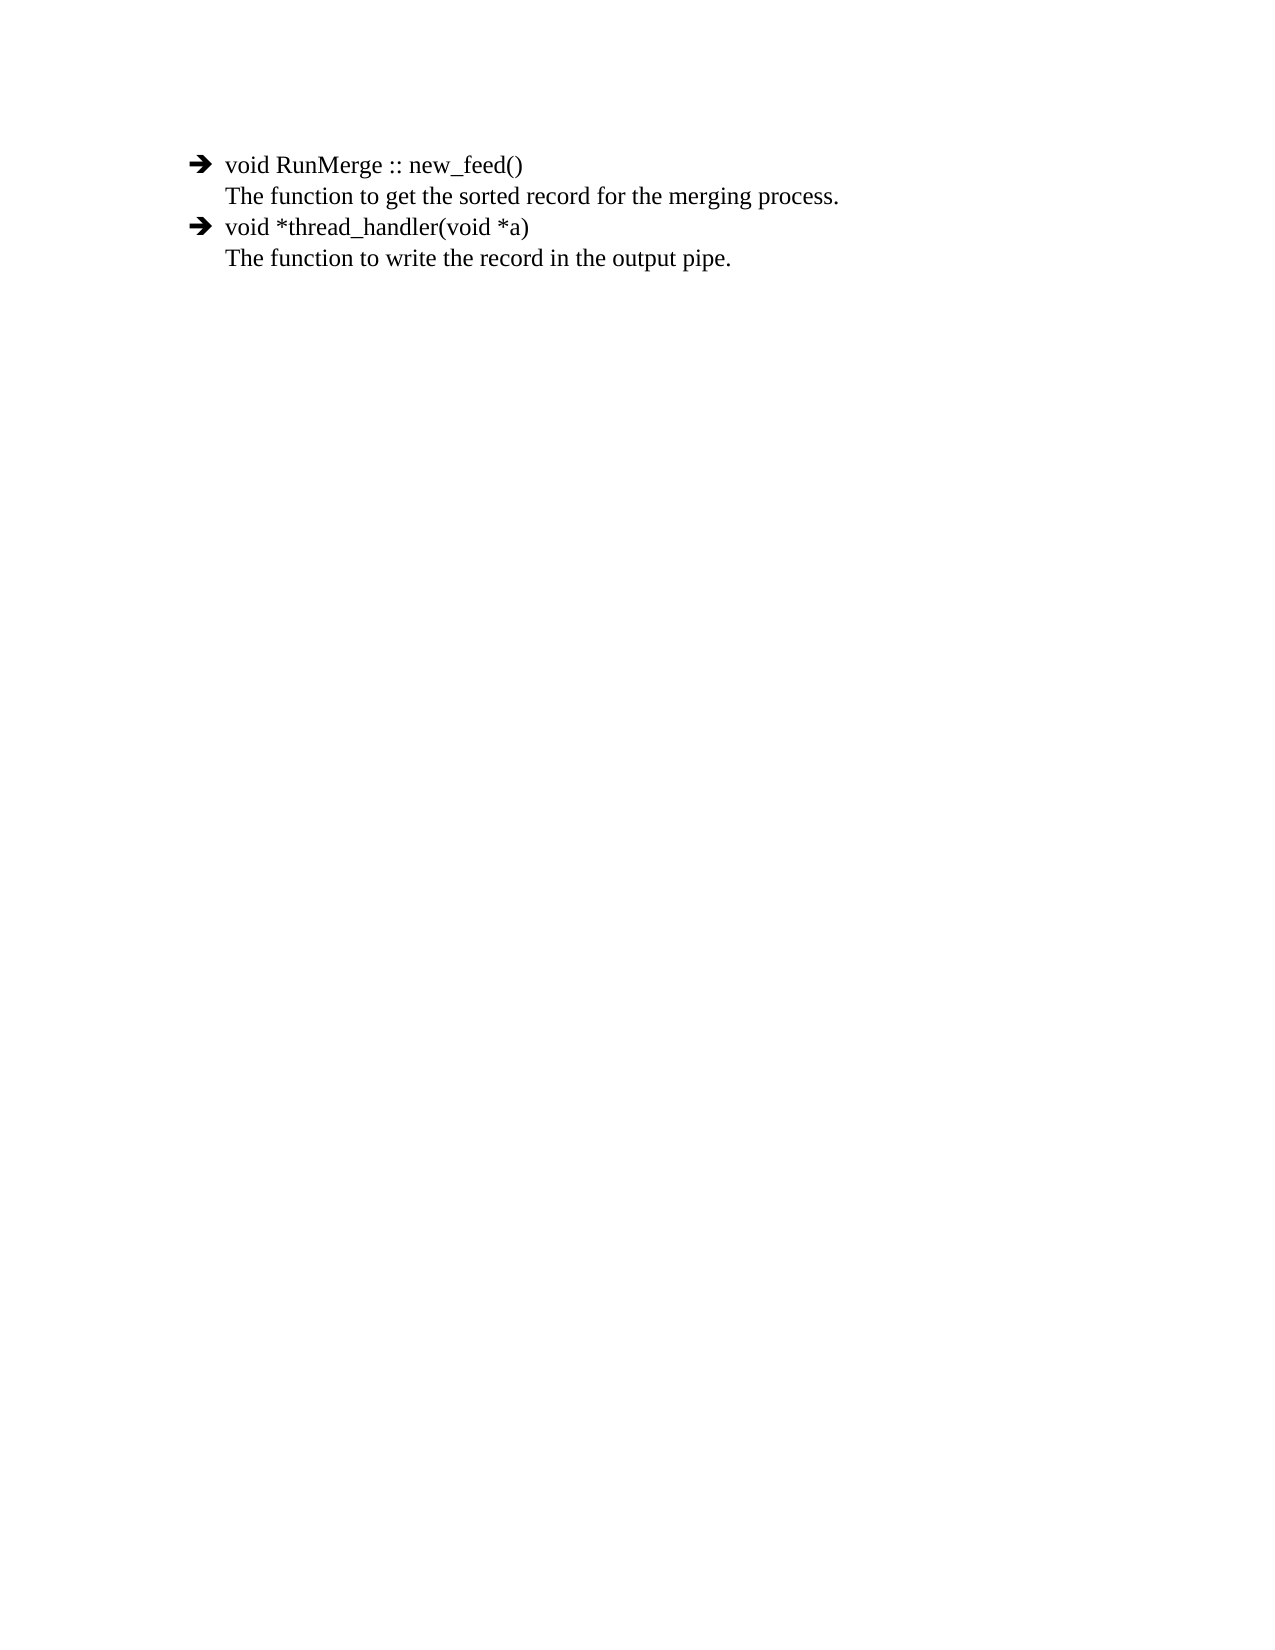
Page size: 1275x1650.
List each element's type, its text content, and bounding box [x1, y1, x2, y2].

list The function to get the sorted record for the merging process. [187, 181, 1125, 210]
list The function to write the record in the output pipe. [187, 243, 1125, 272]
list void *thread_handler(void *a) [187, 212, 1125, 241]
list void RunMerge :: new_feed() [187, 150, 1125, 179]
